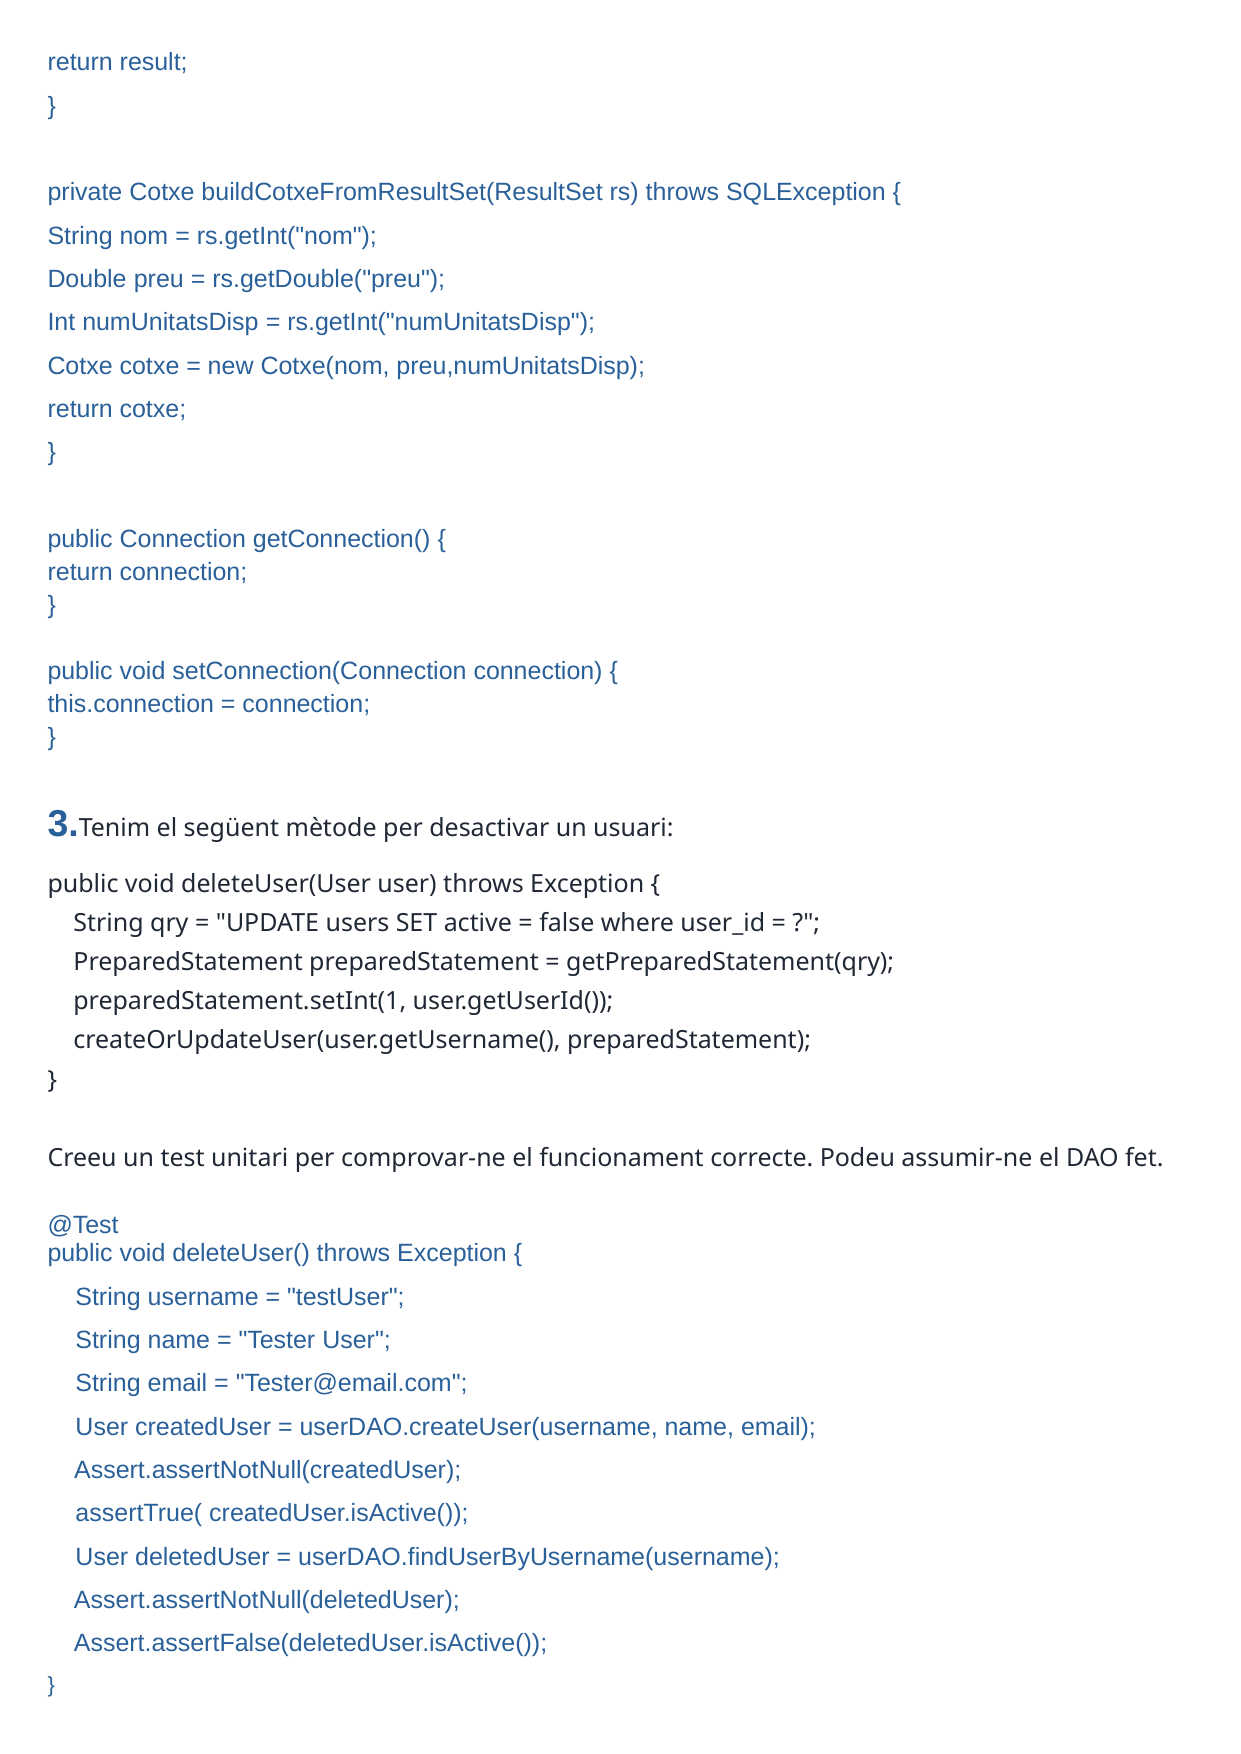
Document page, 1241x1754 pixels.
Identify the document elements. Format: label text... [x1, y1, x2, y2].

text public void deleteUser() throws Exception { [47, 1238, 1193, 1267]
text Assert.assertNotNull(createdUser); [47, 1455, 1193, 1484]
text 3.Tenim el següent mètode per desactivar un usuari: [47, 770, 1193, 844]
text public void deleteUser(User user) throws Exception { [47, 866, 1193, 899]
text } [47, 437, 1193, 466]
text preparedStatement.setInt(1, user.getUserId()); [47, 983, 1193, 1017]
text assertTrue( createdUser.isActive()); [47, 1498, 1193, 1527]
text String nom = rs.getInt("nom"); [47, 221, 1193, 249]
text } [47, 91, 1193, 119]
text User deletedUser = userDAO.findUserByUsername(username); [47, 1542, 1193, 1570]
text private Cotxe buildCotxeFromResultSet(ResultSet rs) throws SQLException { [47, 177, 1193, 206]
text Assert.assertNotNull(deletedUser); [47, 1585, 1193, 1614]
text return result; [47, 47, 1193, 76]
text Int numUnitatsDisp = rs.getInt("numUnitatsDisp"); [47, 307, 1193, 336]
text PreparedStatement preparedStatement = getPreparedStatement(qry); [47, 944, 1193, 978]
text String email = "Tester@email.com"; [47, 1368, 1193, 1397]
text User createdUser = userDAO.createUser(username, name, email); [47, 1412, 1193, 1440]
text @Test [47, 1209, 1193, 1238]
text Assert.assertFalse(deletedUser.isActive()); [47, 1628, 1193, 1657]
text } [47, 1672, 1193, 1697]
text Double preu = rs.getDouble("preu"); [47, 264, 1193, 293]
text return cotxe; [47, 394, 1193, 423]
text Cotxe cotxe = new Cotxe(nom, preu,numUnitatsDisp); [47, 351, 1193, 379]
text String username = "testUser"; [47, 1282, 1193, 1310]
text public Connection getConnection() { return connection; } public void setConnection(Connection connection) { this.connection = connection; } [47, 524, 1193, 751]
text createOrUpdateUser(user.getUsername(), preparedStatement); [47, 1022, 1193, 1056]
text String name = "Tester User"; [47, 1325, 1193, 1354]
text } [47, 1061, 1193, 1095]
text Creeu un test unitari per comprovar-ne el funcionament correcte. Podeu assumir-ne el DAO fet. [47, 1140, 1193, 1174]
text String qry = "UPDATE users SET active = false where user_id = ?"; [47, 905, 1193, 939]
